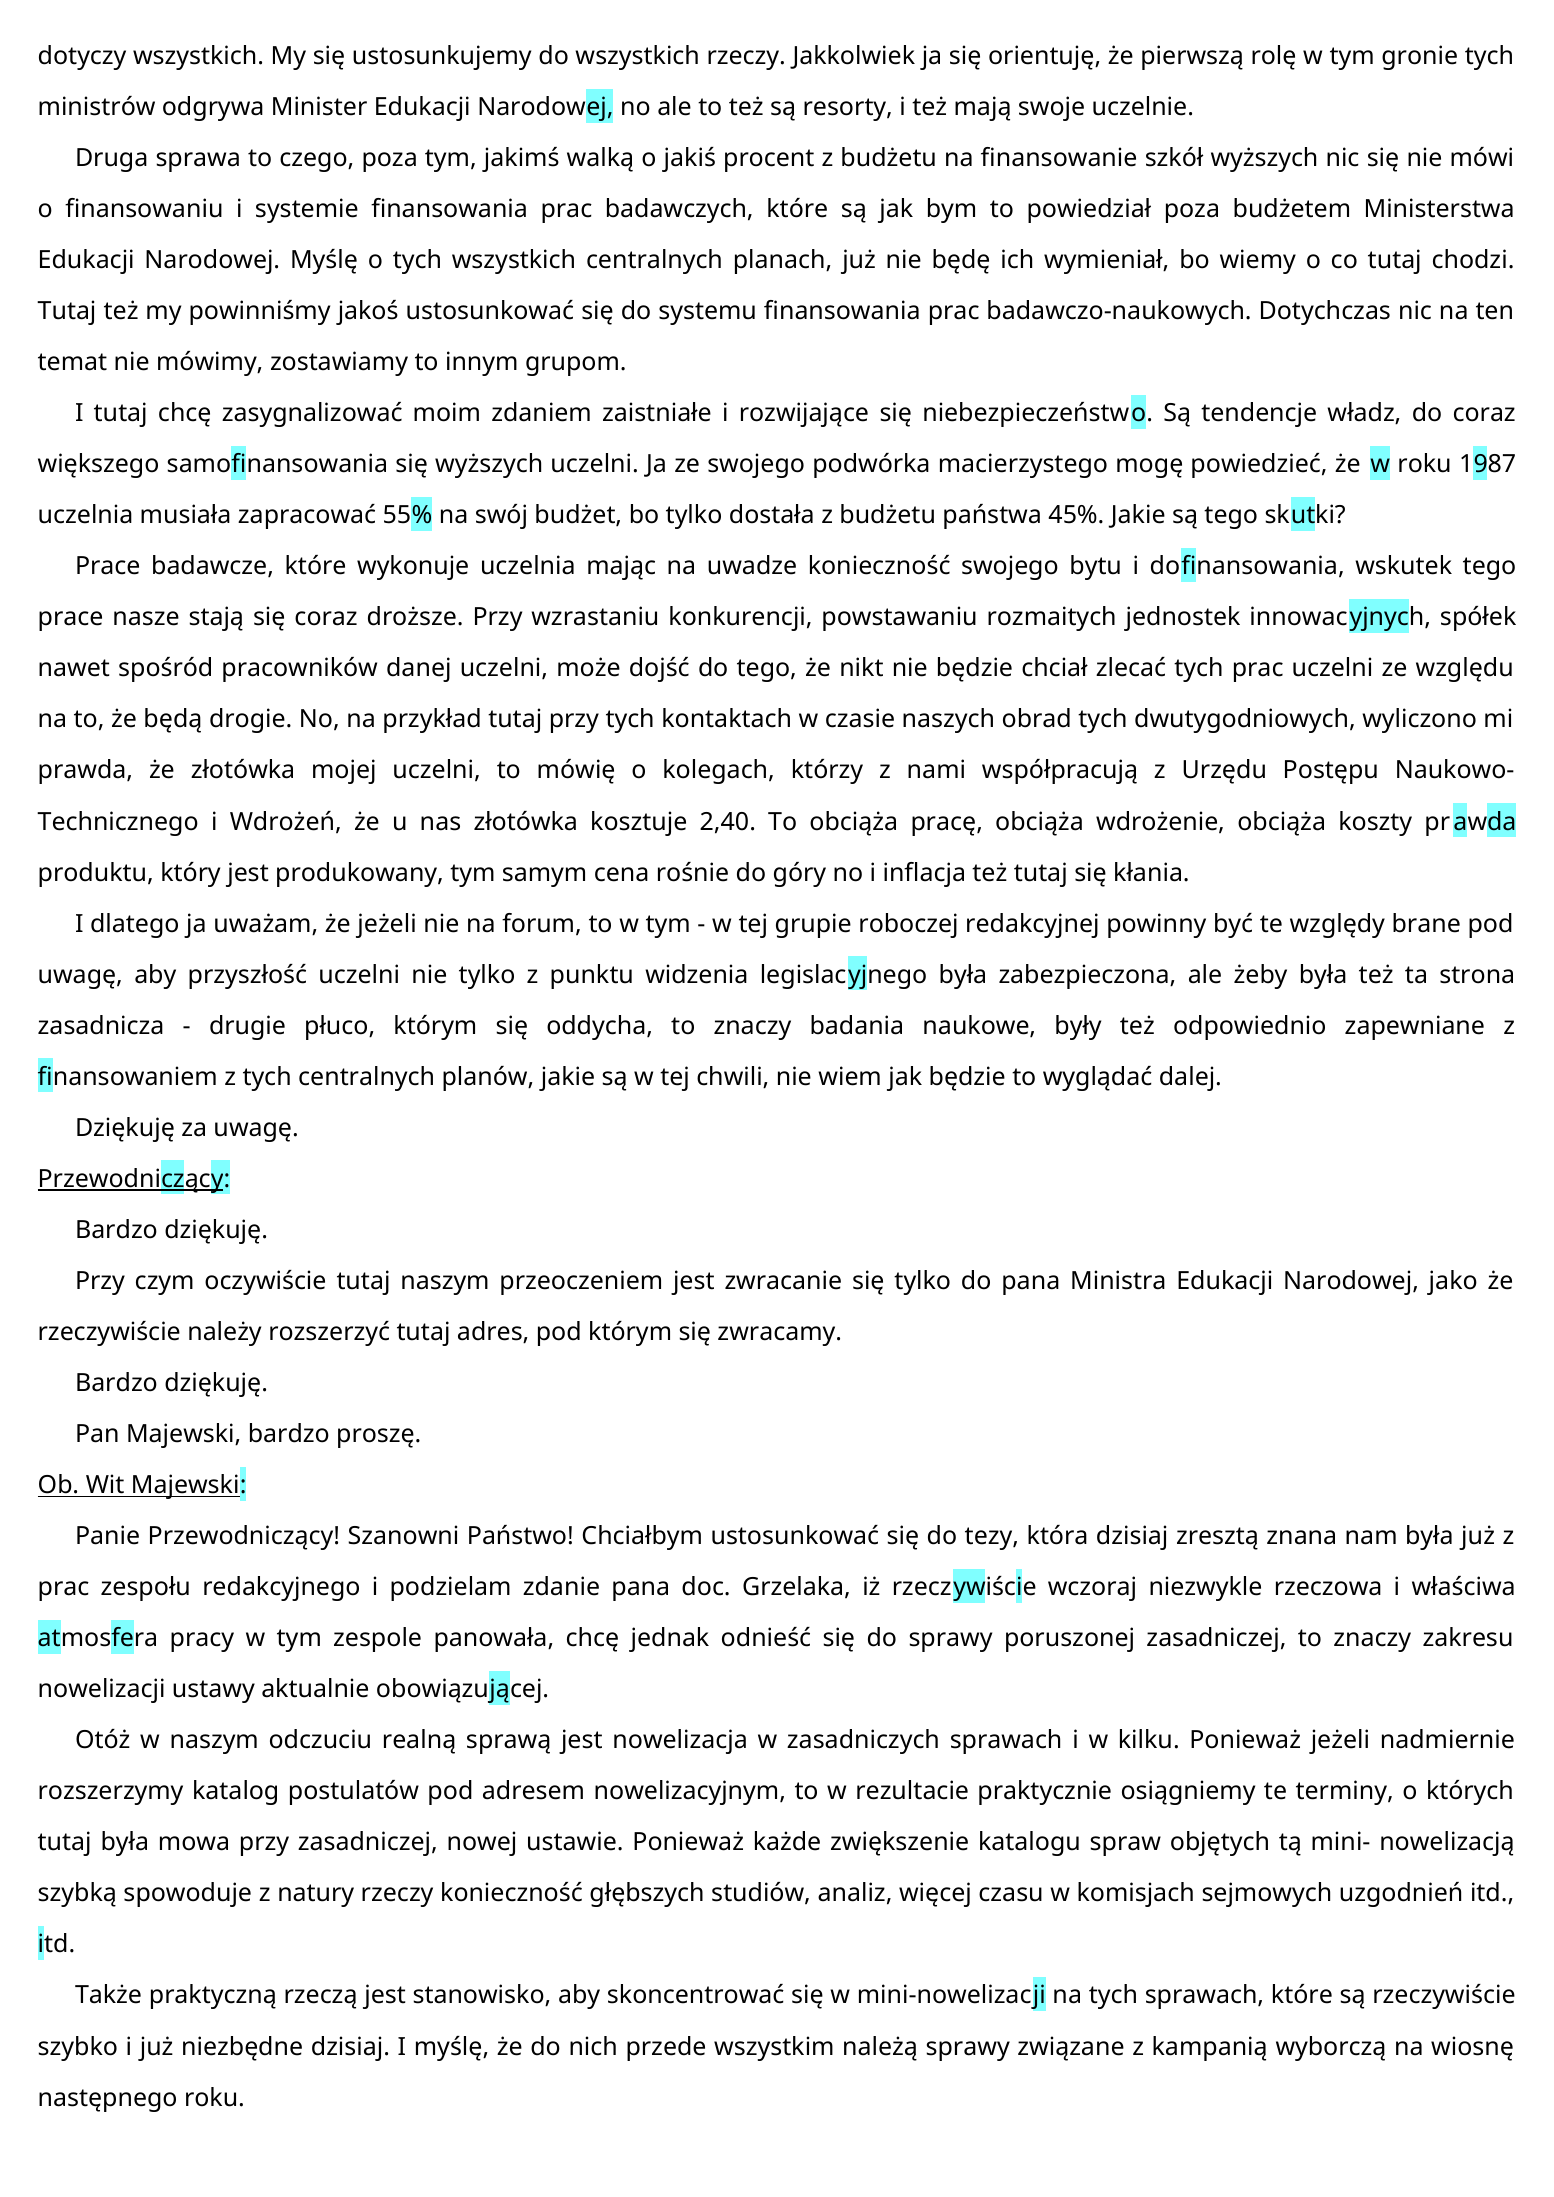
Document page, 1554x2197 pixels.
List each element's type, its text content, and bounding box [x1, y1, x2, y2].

text Bardzo dziękuję. [37, 1364, 1516, 1399]
text Dziękuję za uwagę. [37, 1109, 1516, 1143]
text Prace badawcze, które wykonuje uczelnia mając na uwadze konieczność swojego bytu i dofinansowania, wskutek tego prace nasze stają się coraz droższe. Przy wzrastaniu konkurencji, powstawaniu rozmaitych jednostek innowacyjnych, spółek nawet spośród pracowników danej uczelni, może dojść do tego, że nikt nie będzie chciał zlecać tych prac uczelni ze względu na to, że będą drogie. No, na przykład tutaj przy tych kontaktach w czasie naszych obrad tych dwutygodniowych, wyliczono mi prawda, że złotówka mojej uczelni, to mówię o kolegach, którzy z nami współpracują z Urzędu Postępu Naukowo-Technicznego i Wdrożeń, że u nas złotówka kosztuje 2,40. To obciąża pracę, obciąża wdrożenie, obciąża koszty prawda produktu, który jest produkowany, tym samym cena rośnie do góry no i inflacja też tutaj się kłania. [37, 548, 1516, 888]
text dotyczy wszystkich. My się ustosunkujemy do wszystkich rzeczy. Jakkolwiek ja się orientuję, że pierwszą rolę w tym gronie tych ministrów odgrywa Minister Edukacji Narodowej, no ale to też są resorty, i też mają swoje uczelnie. [37, 37, 1516, 123]
text Przy czym oczywiście tutaj naszym przeoczeniem jest zwracanie się tylko do pana Ministra Edukacji Narodowej, jako że rzeczywiście należy rozszerzyć tutaj adres, pod którym się zwracamy. [37, 1262, 1516, 1348]
text Także praktyczną rzeczą jest stanowisko, aby skoncentrować się w mini-nowelizacji na tych sprawach, które są rzeczywiście szybko i już niezbędne dzisiaj. I myślę, że do nich przede wszystkim należą sprawy związane z kampanią wyborczą na wiosnę następnego roku. [37, 1977, 1516, 2113]
text Otóż w naszym odczuciu realną sprawą jest nowelizacja w zasadniczych sprawach i w kilku. Ponieważ jeżeli nadmiernie rozszerzymy katalog postulatów pod adresem nowelizacyjnym, to w rezultacie praktycznie osiągniemy te terminy, o których tutaj była mowa przy zasadniczej, nowej ustawie. Ponieważ każde zwiększenie katalogu spraw objętych tą mini- nowelizacją szybką spowoduje z natury rzeczy konieczność głębszych studiów, analiz, więcej czasu w komisjach sejmowych uzgodnień itd., itd. [37, 1722, 1516, 1960]
text Druga sprawa to czego, poza tym, jakimś walką o jakiś procent z budżetu na finansowanie szkół wyższych nic się nie mówi o finansowaniu i systemie finansowania prac badawczych, które są jak bym to powiedział poza budżetem Ministerstwa Edukacji Narodowej. Myślę o tych wszystkich centralnych planach, już nie będę ich wymieniał, bo wiemy o co tutaj chodzi. Tutaj też my powinniśmy jakoś ustosunkować się do systemu finansowania prac badawczo-naukowych. Dotychczas nic na ten temat nie mówimy, zostawiamy to innym grupom. [37, 139, 1516, 378]
text I tutaj chcę zasygnalizować moim zdaniem zaistniałe i rozwijające się niebezpieczeństwo. Są tendencje władz, do coraz większego samofinansowania się wyższych uczelni. Ja ze swojego podwórka macierzystego mogę powiedzieć, że w roku 1987 uczelnia musiała zapracować 55% na swój budżet, bo tylko dostała z budżetu państwa 45%. Jakie są tego skutki? [37, 395, 1516, 531]
text Bardzo dziękuję. [37, 1211, 1516, 1246]
text Ob. Wit Majewski: [37, 1467, 1516, 1501]
text I dlatego ja uważam, że jeżeli nie na forum, to w tym - w tej grupie roboczej redakcyjnej powinny być te względy brane pod uwagę, aby przyszłość uczelni nie tylko z punktu widzenia legislacyjnego była zabezpieczona, ale żeby była też ta strona zasadnicza - drugie płuco, którym się oddycha, to znaczy badania naukowe, były też odpowiednio zapewniane z finansowaniem z tych centralnych planów, jakie są w tej chwili, nie wiem jak będzie to wyglądać dalej. [37, 905, 1516, 1092]
text Przewodniczący: [37, 1160, 1516, 1194]
text Panie Przewodniczący! Szanowni Państwo! Chciałbym ustosunkować się do tezy, która dzisiaj zresztą znana nam była już z prac zespołu redakcyjnego i podzielam zdanie pana doc. Grzelaka, iż rzeczywiście wczoraj niezwykle rzeczowa i właściwa atmosfera pracy w tym zespole panowała, chcę jednak odnieść się do sprawy poruszonej zasadniczej, to znaczy zakresu nowelizacji ustawy aktualnie obowiązującej. [37, 1518, 1516, 1705]
text Pan Majewski, bardzo proszę. [37, 1416, 1516, 1450]
